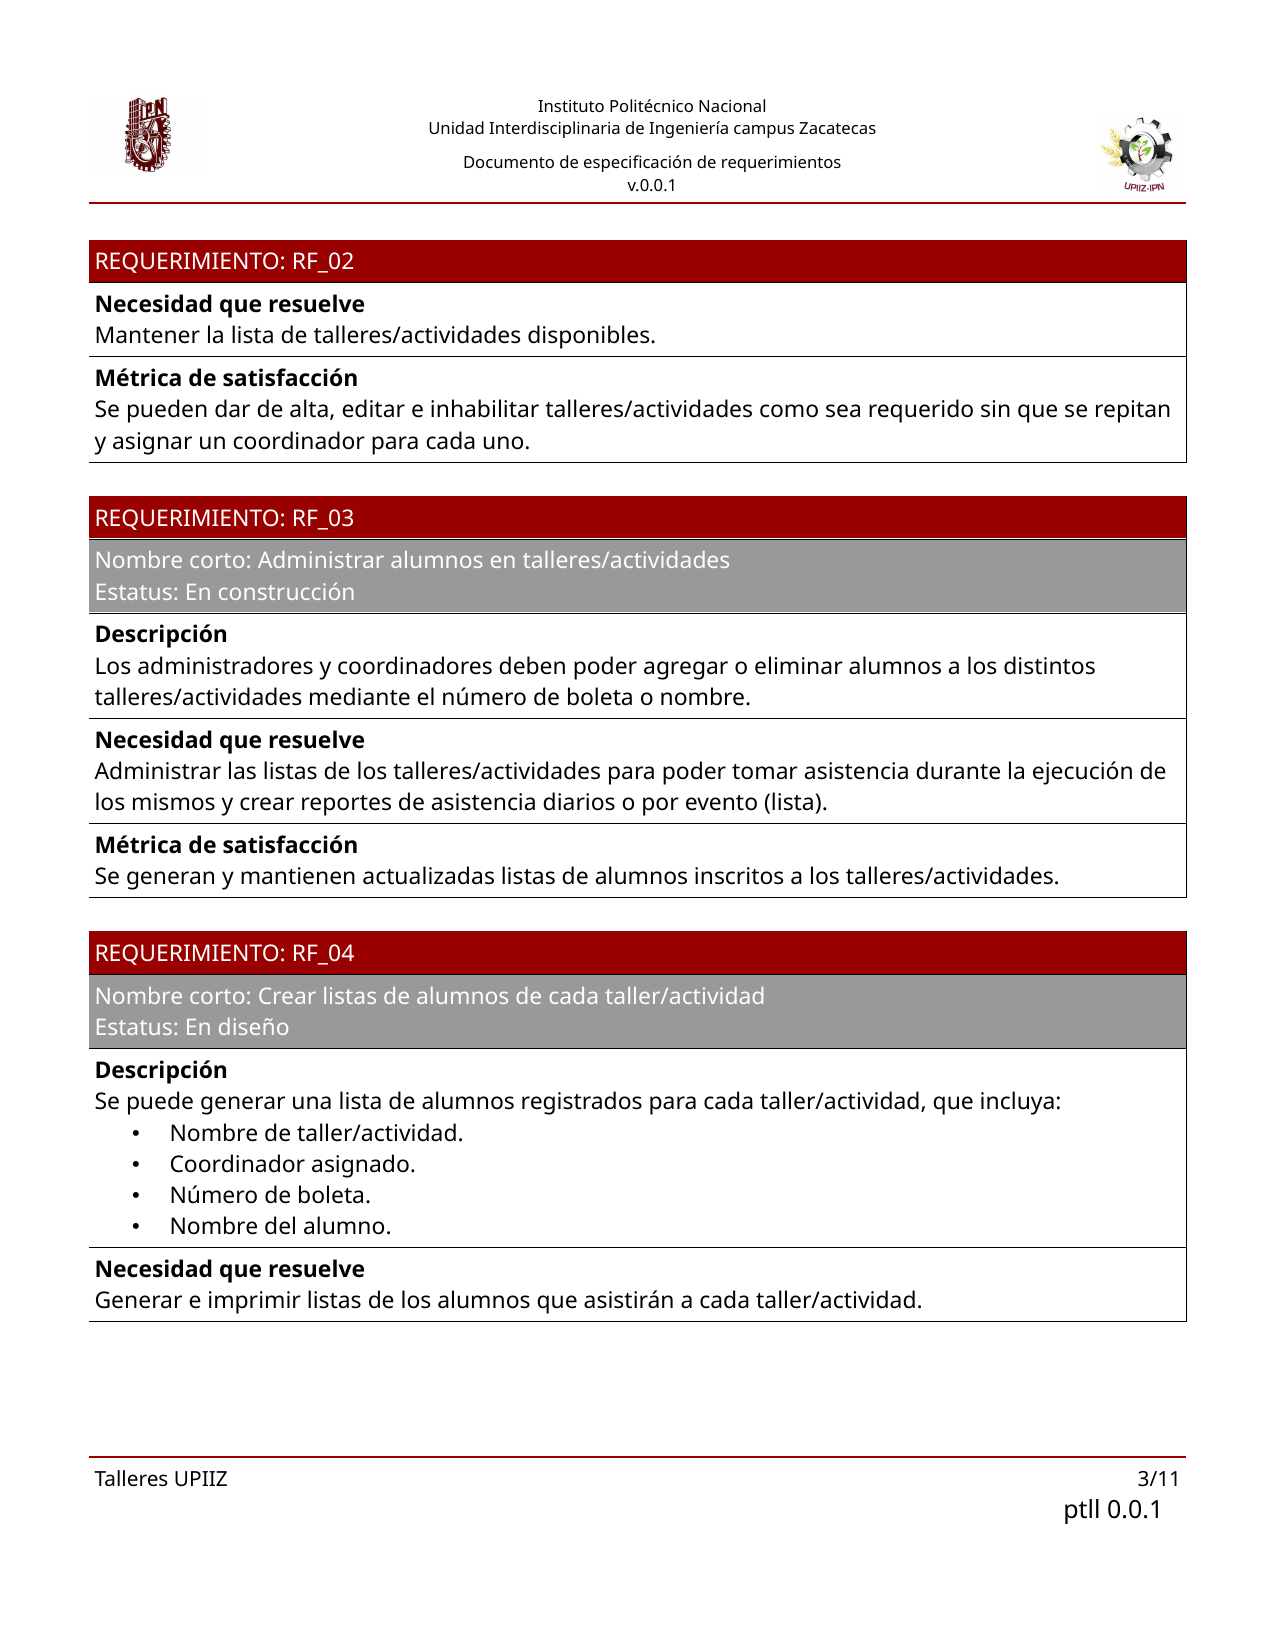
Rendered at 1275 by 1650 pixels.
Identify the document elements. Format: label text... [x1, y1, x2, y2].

table_cell Nombre corto: Crear listas de alumnos de cada taller/actividad Estatus: En diseño [89, 975, 1186, 1048]
table_cell Necesidad que resuelve Administrar las listas de los talleres/actividades para poder tomar asistencia durante la ejecución de los mismos y crear reportes de asistencia diarios o por evento (lista). [89, 719, 1186, 823]
table_cell Descripción Los administradores y coordinadores deben poder agregar o eliminar alumnos a los distintos talleres/actividades mediante el número de boleta o nombre. [89, 614, 1186, 718]
picture [91, 94, 205, 176]
table_cell Descripción Se puede generar una lista de alumnos registrados para cada taller/actividad, que incluya: Nombre de taller/actividad. Coordinador asignado. Número de boleta. Nombre del alumno. [89, 1049, 1186, 1247]
table_cell Necesidad que resuelve Mantener la lista de talleres/actividades disponibles. [89, 283, 1186, 356]
table_cell Métrica de satisfacción Se generan y mantienen actualizadas listas de alumnos inscritos a los talleres/actividades. [89, 824, 1186, 897]
picture [1097, 112, 1179, 195]
table_header REQUERIMIENTO: RF_02 [89, 240, 1186, 282]
table_cell Métrica de satisfacción Se pueden dar de alta, editar e inhabilitar talleres/actividades como sea requerido sin que se repitan y asignar un coordinador para cada uno. [89, 357, 1186, 462]
table_header REQUERIMIENTO: RF_03 [89, 496, 1186, 538]
table_header REQUERIMIENTO: RF_04 [89, 931, 1186, 974]
table_cell Necesidad que resuelve Generar e imprimir listas de los alumnos que asistirán a cada taller/actividad. [89, 1248, 1186, 1321]
table_cell Nombre corto: Administrar alumnos en talleres/actividades Estatus: En construcción [89, 540, 1186, 612]
